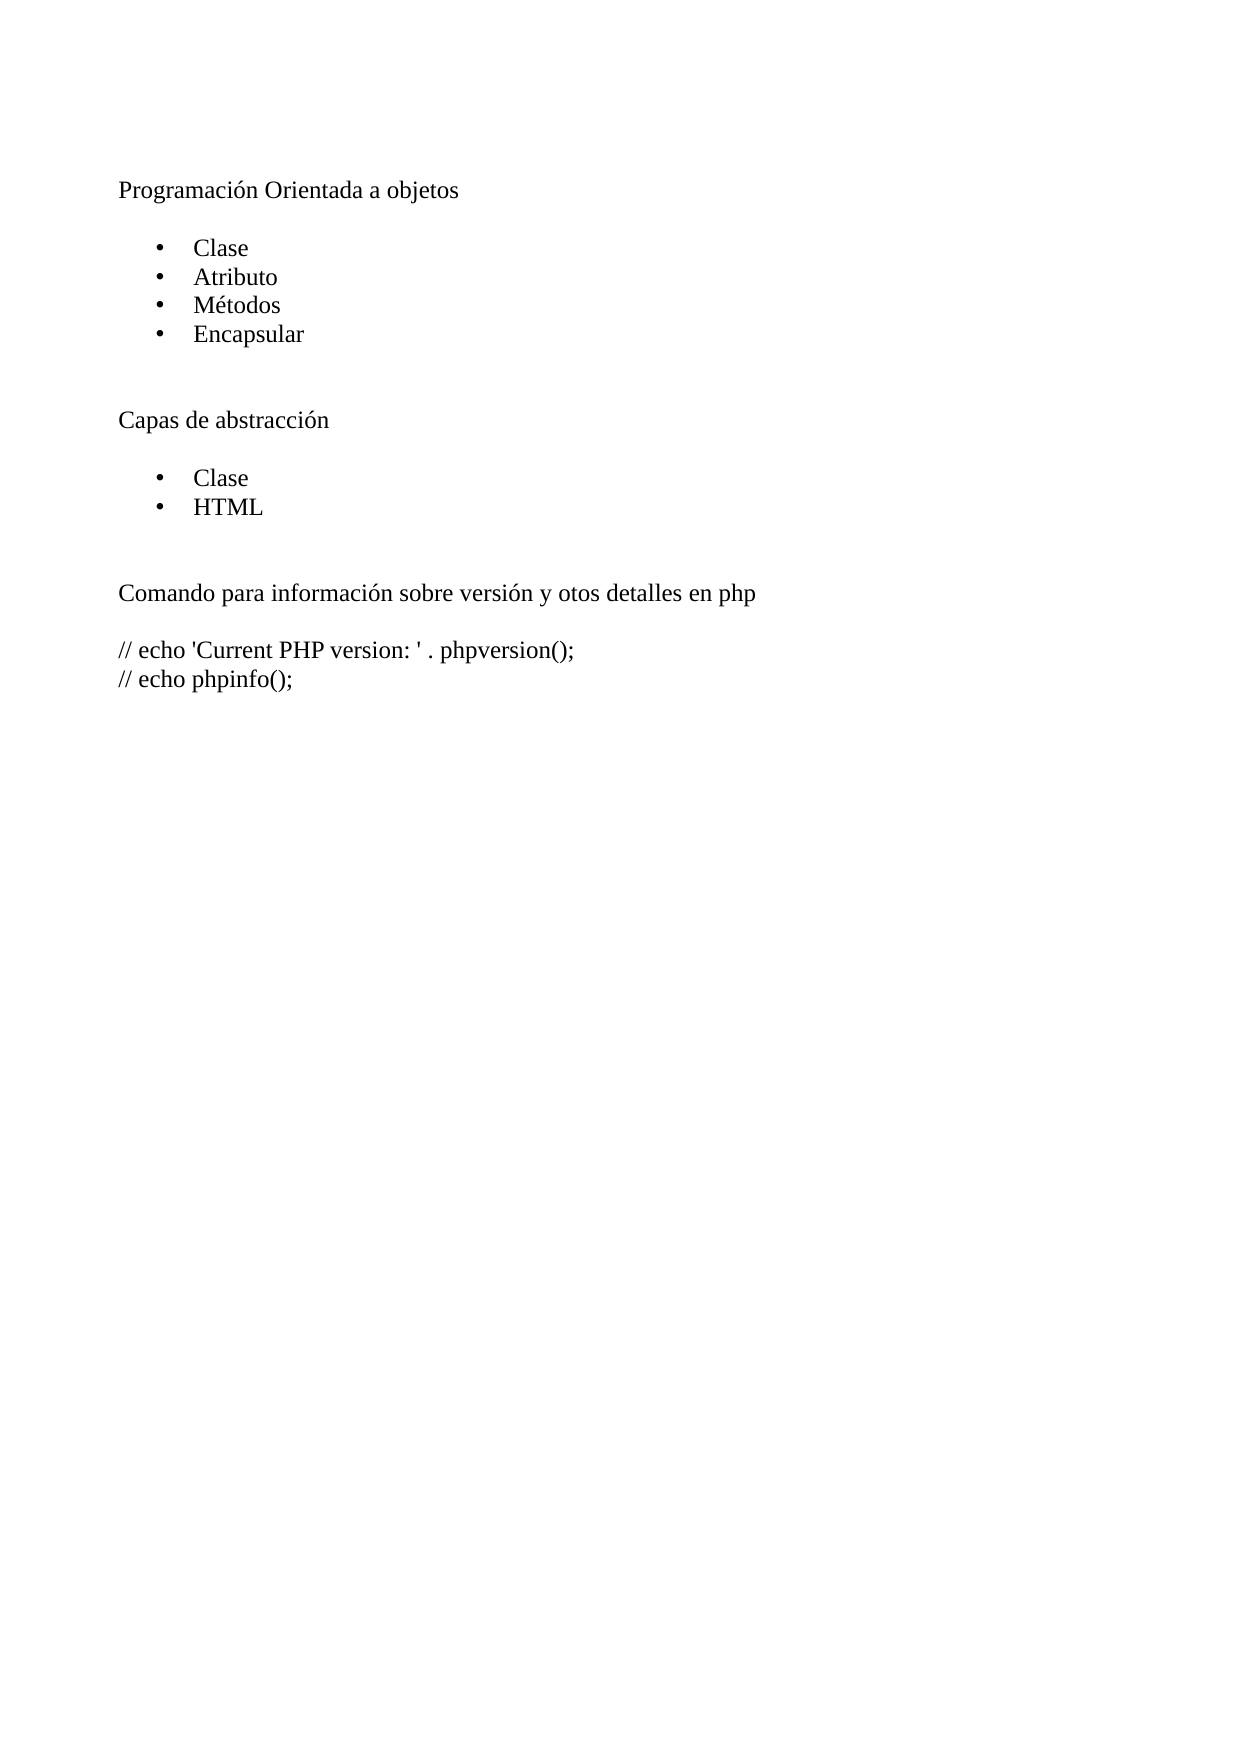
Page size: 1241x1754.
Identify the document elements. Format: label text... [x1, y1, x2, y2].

list Métodos [156, 291, 1122, 319]
text Comando para información sobre versión y otos detalles en php [118, 578, 1122, 607]
list Encapsular [156, 319, 1122, 348]
list Atributo [156, 262, 1122, 291]
list Clase [156, 463, 1122, 492]
text // echo phpinfo(); [118, 664, 1122, 693]
text Programación Orientada a objetos [118, 176, 1122, 204]
list Clase [156, 233, 1122, 262]
list HTML [156, 492, 1122, 521]
text // echo 'Current PHP version: ' . phpversion(); [118, 636, 1122, 664]
text Capas de abstracción [118, 406, 1122, 434]
